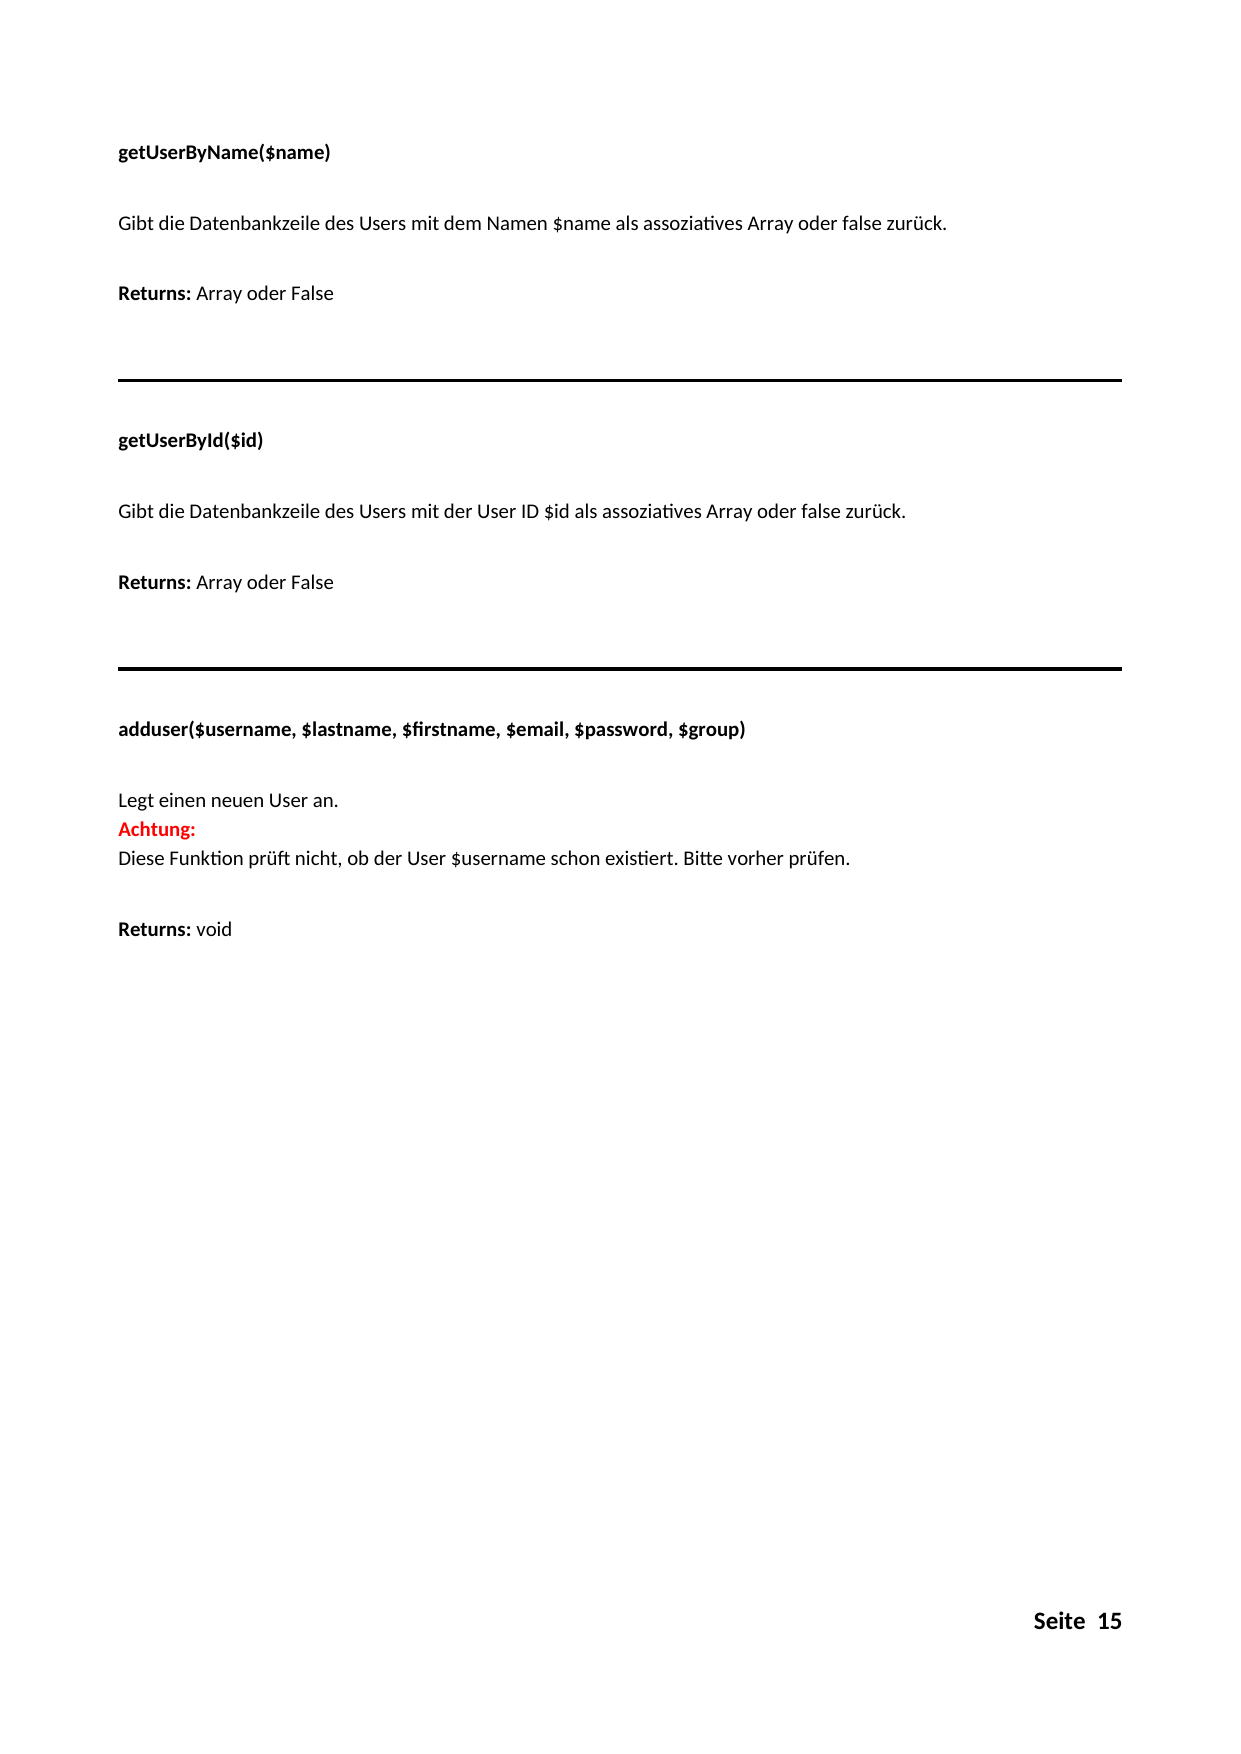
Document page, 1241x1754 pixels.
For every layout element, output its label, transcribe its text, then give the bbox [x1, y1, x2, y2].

text getUserById($id) [118, 427, 1122, 453]
text Returns: Array oder False [118, 569, 1122, 594]
text Legt einen neuen User an. Achtung: Diese Funktion prüft nicht, ob der User $username schon existiert. Bitte vorher prüfen. [118, 787, 1122, 871]
text Gibt die Datenbankzeile des Users mit dem Namen $name als assoziatives Array oder false zurück. [118, 210, 1122, 235]
text getUserByName($name) [118, 139, 1122, 164]
text adduser($username, $lastname, $firstname, $email, $password, $group) [118, 716, 1122, 741]
text Gibt die Datenbankzeile des Users mit der User ID $id als assoziatives Array oder false zurück. [118, 498, 1122, 524]
text Returns: Array oder False [118, 281, 1122, 306]
text Returns: void [118, 916, 1122, 941]
